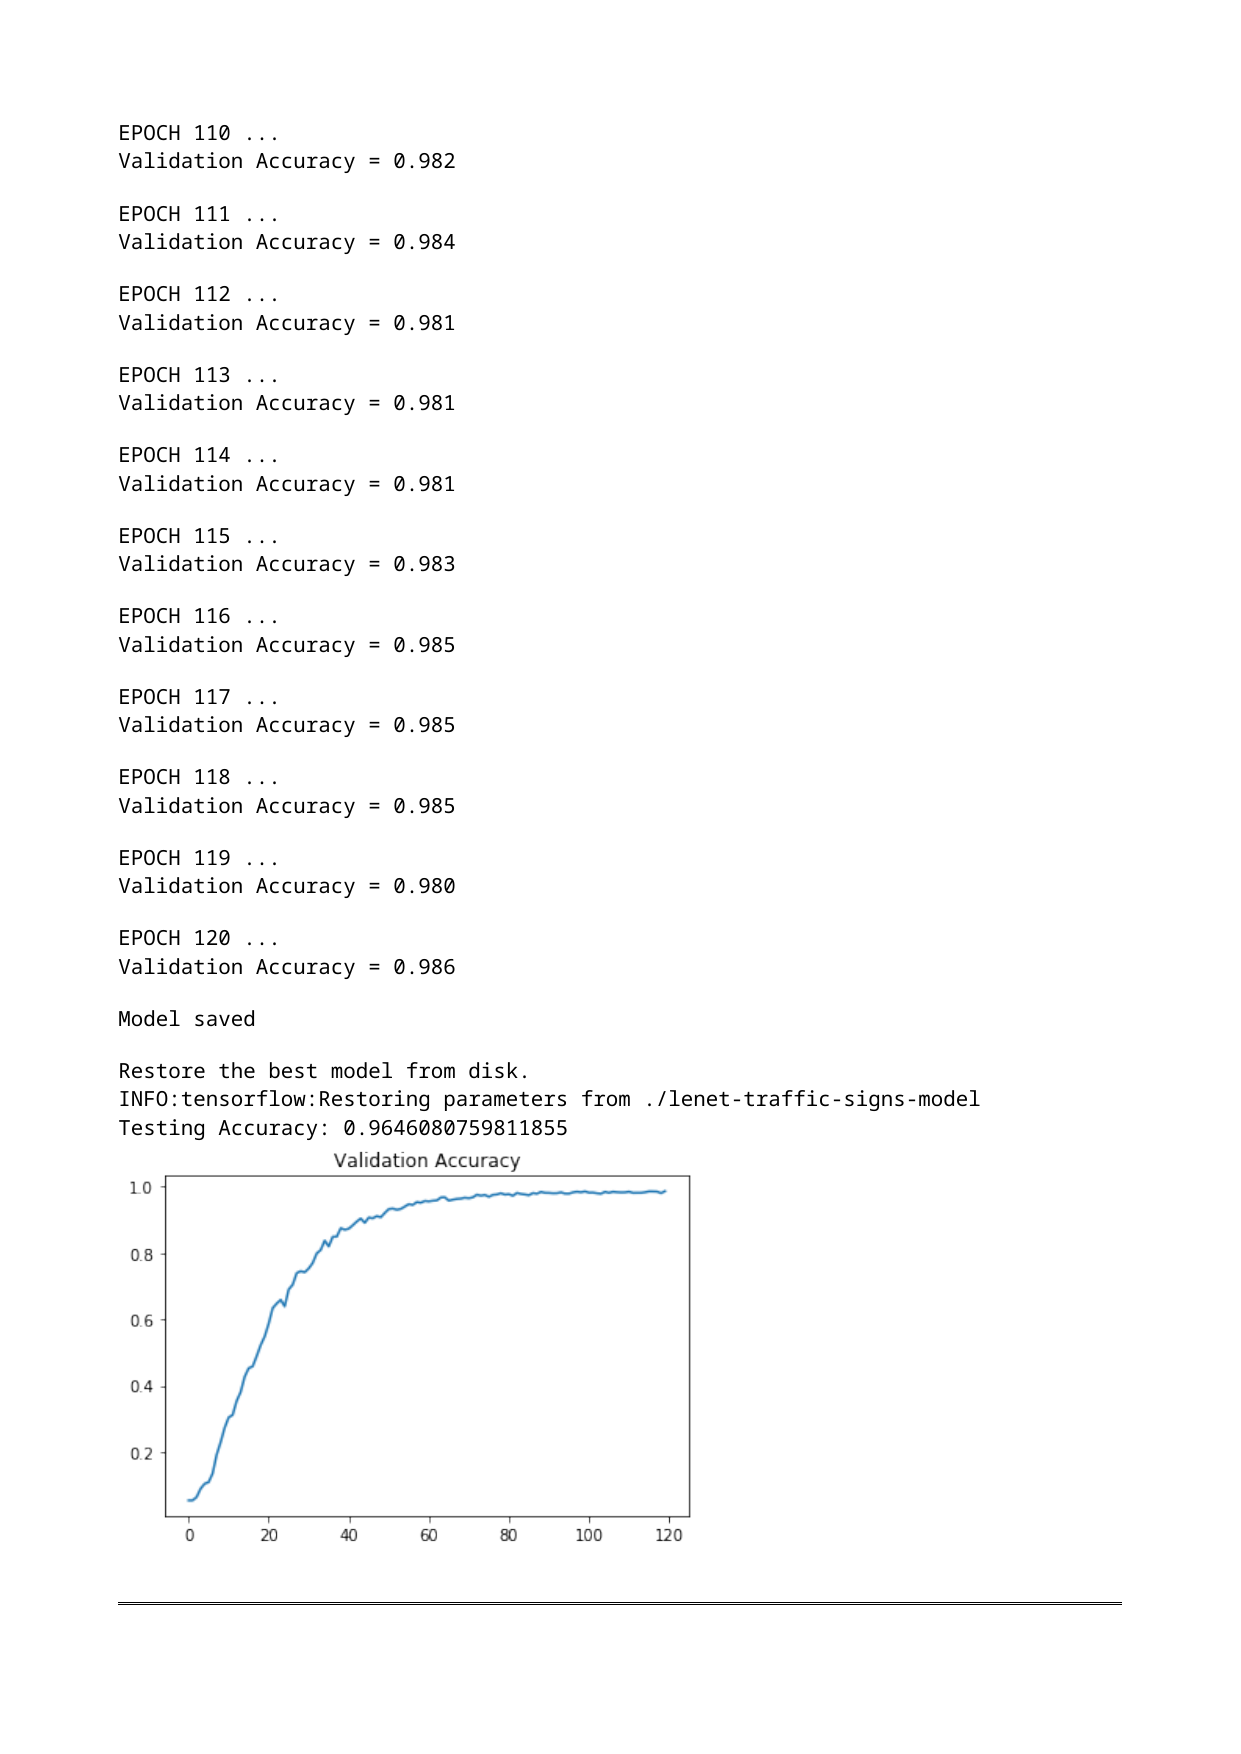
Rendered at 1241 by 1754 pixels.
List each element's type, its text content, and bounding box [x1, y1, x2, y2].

text EPOCH 110 ... [118, 118, 1122, 147]
text Validation Accuracy = 0.981 [118, 388, 1122, 417]
text Validation Accuracy = 0.983 [118, 549, 1122, 578]
text Validation Accuracy = 0.980 [118, 871, 1122, 900]
text Validation Accuracy = 0.986 [118, 952, 1122, 980]
text Validation Accuracy = 0.985 [118, 630, 1122, 658]
text EPOCH 120 ... [118, 923, 1122, 952]
text Validation Accuracy = 0.984 [118, 227, 1122, 256]
text Validation Accuracy = 0.982 [118, 147, 1122, 175]
text Validation Accuracy = 0.985 [118, 791, 1122, 819]
text EPOCH 117 ... [118, 682, 1122, 710]
text EPOCH 112 ... [118, 279, 1122, 308]
text Validation Accuracy = 0.981 [118, 308, 1122, 336]
text Validation Accuracy = 0.981 [118, 469, 1122, 497]
picture [118, 1141, 704, 1554]
text EPOCH 114 ... [118, 440, 1122, 469]
text Validation Accuracy = 0.985 [118, 710, 1122, 739]
text EPOCH 111 ... [118, 199, 1122, 227]
text INFO:tensorflow:Restoring parameters from ./lenet-traffic-signs-model [118, 1084, 1122, 1113]
text EPOCH 113 ... [118, 360, 1122, 388]
text EPOCH 118 ... [118, 762, 1122, 791]
text EPOCH 119 ... [118, 843, 1122, 871]
text Testing Accuracy: 0.9646080759811855 [118, 1113, 1122, 1141]
text EPOCH 115 ... [118, 521, 1122, 549]
text Model saved [118, 1004, 1122, 1032]
text EPOCH 116 ... [118, 601, 1122, 630]
text Restore the best model from disk. [118, 1056, 1122, 1084]
